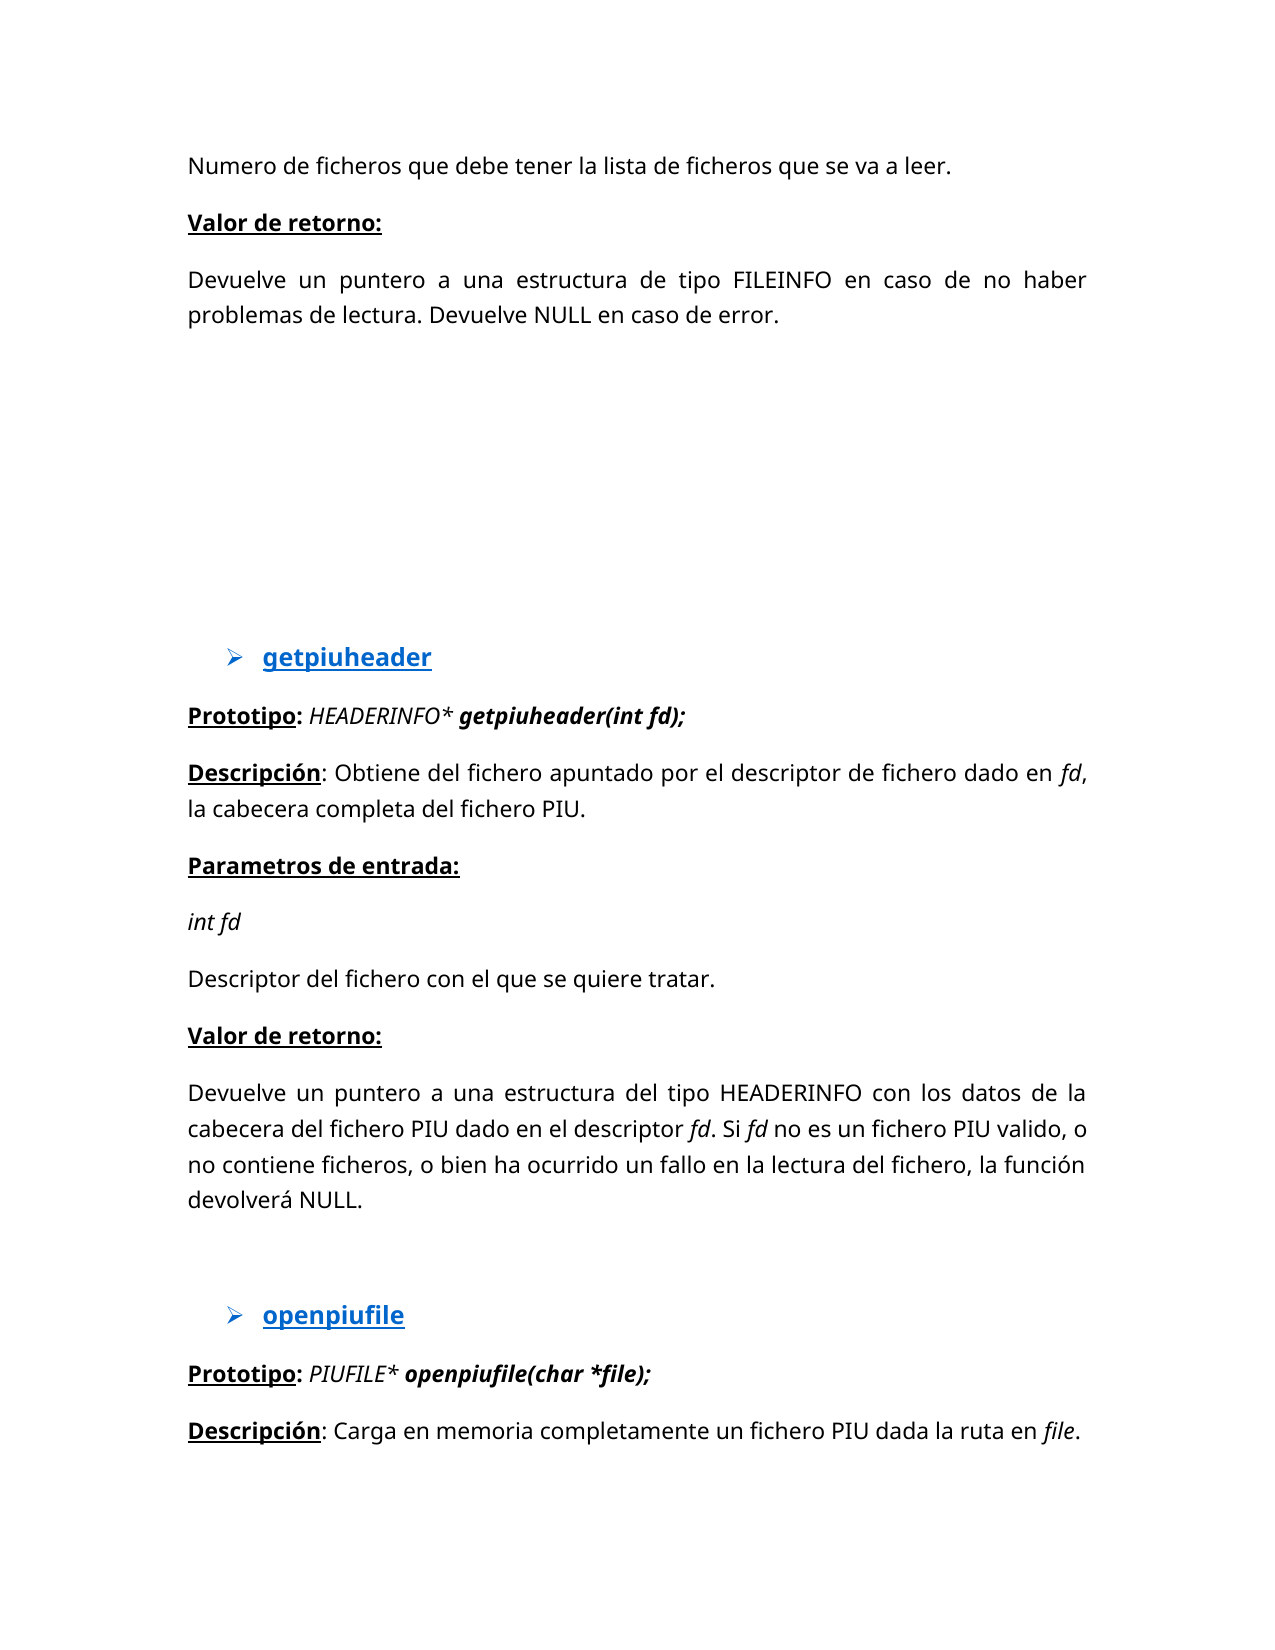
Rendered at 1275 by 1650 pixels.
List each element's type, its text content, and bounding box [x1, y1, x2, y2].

text Numero de ficheros que debe tener la lista de ficheros que se va a leer. [187, 150, 1087, 181]
text Parametros de entrada: [187, 849, 1087, 881]
text Devuelve un puntero a una estructura del tipo HEADERINFO con los datos de la cabecera del fichero PIU dado en el descriptor fd. Si fd no es un fichero PIU valido, o no contiene ficheros, o bien ha ocurrido un fallo en la lectura del fichero, la función devolverá NULL. [187, 1077, 1087, 1216]
list openpiufile [225, 1298, 1087, 1332]
text Descriptor del fichero con el que se quiere tratar. [187, 963, 1087, 994]
text Valor de retorno: [187, 207, 1087, 238]
text Prototipo: PIUFILE* openpiufile(char *file); [187, 1358, 1087, 1389]
text Devuelve un puntero a una estructura de tipo FILEINFO en caso de no haber problemas de lectura. Devuelve NULL en caso de error. [187, 263, 1087, 331]
text Descripción: Obtiene del fichero apuntado por el descriptor de fichero dado en fd, la cabecera completa del fichero PIU. [187, 757, 1087, 824]
text int fd [187, 906, 1087, 938]
list getpiuheader [225, 640, 1087, 674]
text Prototipo: HEADERINFO* getpiuheader(int fd); [187, 700, 1087, 731]
text Valor de retorno: [187, 1020, 1087, 1051]
text Descripción: Carga en memoria completamente un fichero PIU dada la ruta en file. [187, 1415, 1087, 1446]
